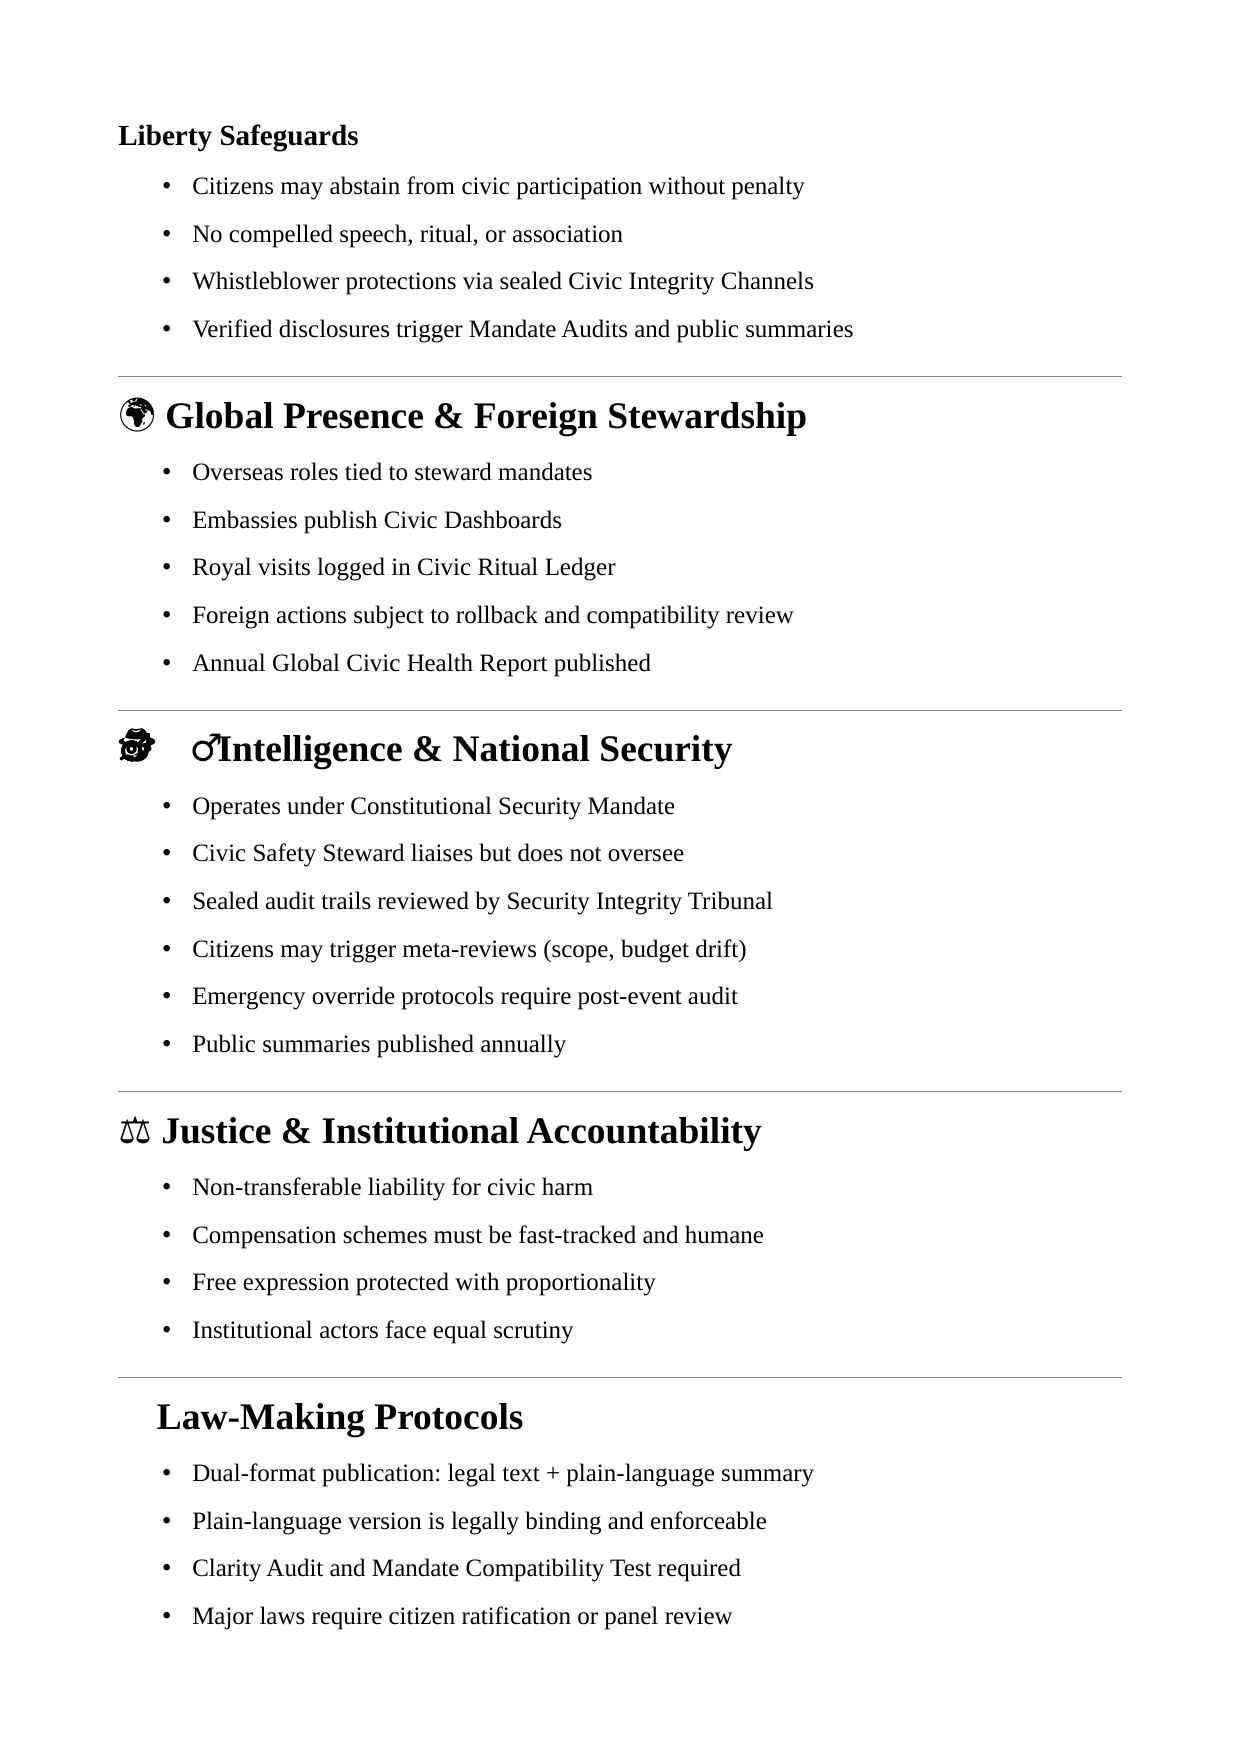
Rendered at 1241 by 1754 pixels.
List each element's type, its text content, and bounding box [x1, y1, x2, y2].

subtitle 🌍 Global Presence & Foreign Stewardship [118, 393, 1122, 436]
subtitle 📜 Law-Making Protocols [118, 1394, 1122, 1437]
subtitle ⚖️ Justice & Institutional Accountability [118, 1108, 1122, 1151]
list Plain-language version is legally binding and enforceable [162, 1506, 1122, 1534]
list Compensation schemes must be fast-tracked and humane [162, 1220, 1122, 1248]
list Emergency override protocols require post-event audit [162, 981, 1122, 1010]
list Annual Global Civic Health Report published [162, 648, 1122, 676]
list Embassies publish Civic Dashboards [162, 505, 1122, 534]
list Sealed audit trails reviewed by Security Integrity Tribunal [162, 886, 1122, 915]
list Royal visits logged in Civic Ritual Ledger [162, 552, 1122, 581]
list Dual-format publication: legal text + plain-language summary [162, 1458, 1122, 1487]
list Major laws require citizen ratification or panel review [162, 1601, 1122, 1630]
list Whistleblower protections via sealed Civic Integrity Channels [162, 266, 1122, 295]
list Public summaries published annually [162, 1029, 1122, 1058]
list Non-transferable liability for civic harm [162, 1172, 1122, 1201]
list Foreign actions subject to rollback and compatibility review [162, 600, 1122, 629]
list Operates under Constitutional Security Mandate [162, 791, 1122, 820]
list Verified disclosures trigger Mandate Audits and public summaries [162, 314, 1122, 343]
list Civic Safety Steward liaises but does not oversee [162, 838, 1122, 867]
list Free expression protected with proportionality [162, 1267, 1122, 1296]
list Citizens may abstain from civic participation without penalty [162, 171, 1122, 200]
subtitle Liberty Safeguards [118, 118, 1122, 152]
list Overseas roles tied to steward mandates [162, 457, 1122, 486]
list No compelled speech, ritual, or association [162, 219, 1122, 248]
list Citizens may trigger meta-reviews (scope, budget drift) [162, 934, 1122, 962]
subtitle 🕵️‍♂️ Intelligence & National Security [118, 727, 1122, 770]
list Institutional actors face equal scrutiny [162, 1315, 1122, 1344]
list Clarity Audit and Mandate Compatibility Test required [162, 1553, 1122, 1582]
